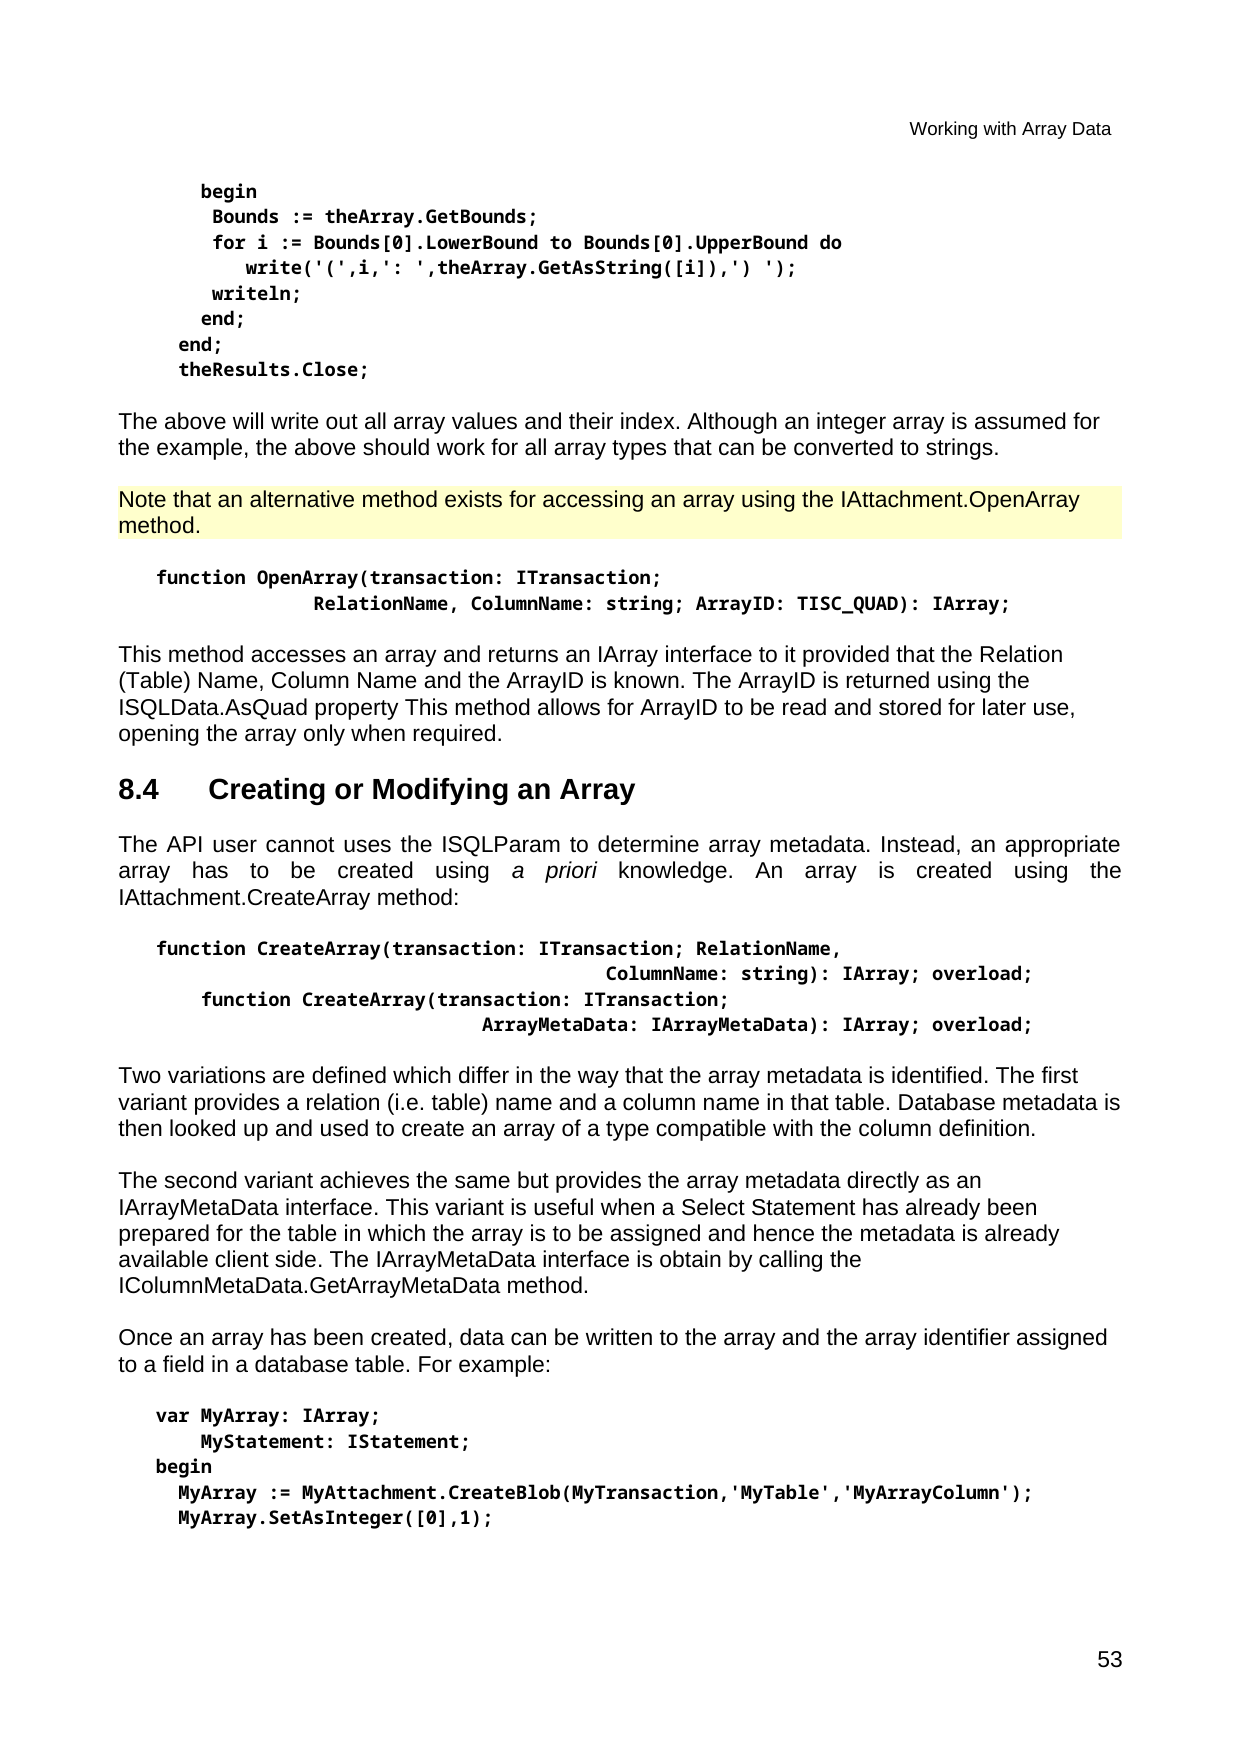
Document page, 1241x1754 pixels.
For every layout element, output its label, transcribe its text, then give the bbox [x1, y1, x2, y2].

text for i := Bounds[0].LowerBound to Bounds[0].UpperBound do [156, 229, 1122, 255]
text end; [156, 306, 1122, 331]
text var MyArray: IArray; [156, 1403, 1122, 1428]
text begin [156, 178, 1122, 204]
text MyArray := MyAttachment.CreateBlob(MyTransaction,'MyTable','MyArrayColumn'); [156, 1479, 1122, 1505]
text ArrayMetaData: IArrayMetaData): IArray; overload; [156, 1011, 1122, 1037]
text This method accesses an array and returns an IArray interface to it provided that the Relation (Table) Name, Column Name and the ArrayID is known. The ArrayID is returned using the ISQLData.AsQuad property This method allows for ArrayID to be read and stored for later use, opening the array only when required. [118, 641, 1122, 746]
text Once an array has been created, data can be written to the array and the array identifier assigned to a field in a database table. For example: [118, 1324, 1122, 1377]
text Note that an alternative method exists for accessing an array using the IAttachment.OpenArray method. [118, 486, 1122, 539]
text write('(',i,': ',theArray.GetAsString([i]),') '); [156, 255, 1122, 280]
text The above will write out all array values and their index. Although an integer array is assumed for the example, the above should work for all array types that can be converted to strings. [118, 408, 1122, 461]
text The API user cannot uses the ISQLParam to determine array metadata. Instead, an appropriate array has to be created using a priori knowledge. An array is created using the IAttachment.CreateArray method: [118, 831, 1122, 910]
text Two variations are defined which differ in the way that the array metadata is identified. The first variant provides a relation (i.e. table) name and a column name in that table. Database metadata is then looked up and used to create an array of a type compatible with the column definition. [118, 1062, 1122, 1142]
text MyArray.SetAsInteger([0],1); [156, 1505, 1122, 1530]
text MyStatement: IStatement; [156, 1428, 1122, 1454]
text The second variant achieves the same but provides the array metadata directly as an IArrayMetaData interface. This variant is useful when a Select Statement has already been prepared for the table in which the array is to be assigned and hence the metadata is already available client side. The IArrayMetaData interface is obtain by calling the IColumnMetaData.GetArrayMetaData method. [118, 1167, 1122, 1299]
text RelationName, ColumnName: string; ArrayID: TISC_QUAD): IArray; [156, 590, 1122, 615]
text writeln; [156, 280, 1122, 306]
text theResults.Close; [156, 357, 1122, 382]
text ColumnName: string): IArray; overload; [156, 960, 1122, 986]
text function OpenArray(transaction: ITransaction; [156, 564, 1122, 590]
text begin [156, 1454, 1122, 1479]
text function CreateArray(transaction: ITransaction; RelationName, [156, 935, 1122, 960]
text function CreateArray(transaction: ITransaction; [156, 986, 1122, 1011]
text Bounds := theArray.GetBounds; [156, 204, 1122, 229]
text end; [156, 331, 1122, 357]
subtitle Creating or Modifying an Array [118, 772, 1122, 805]
